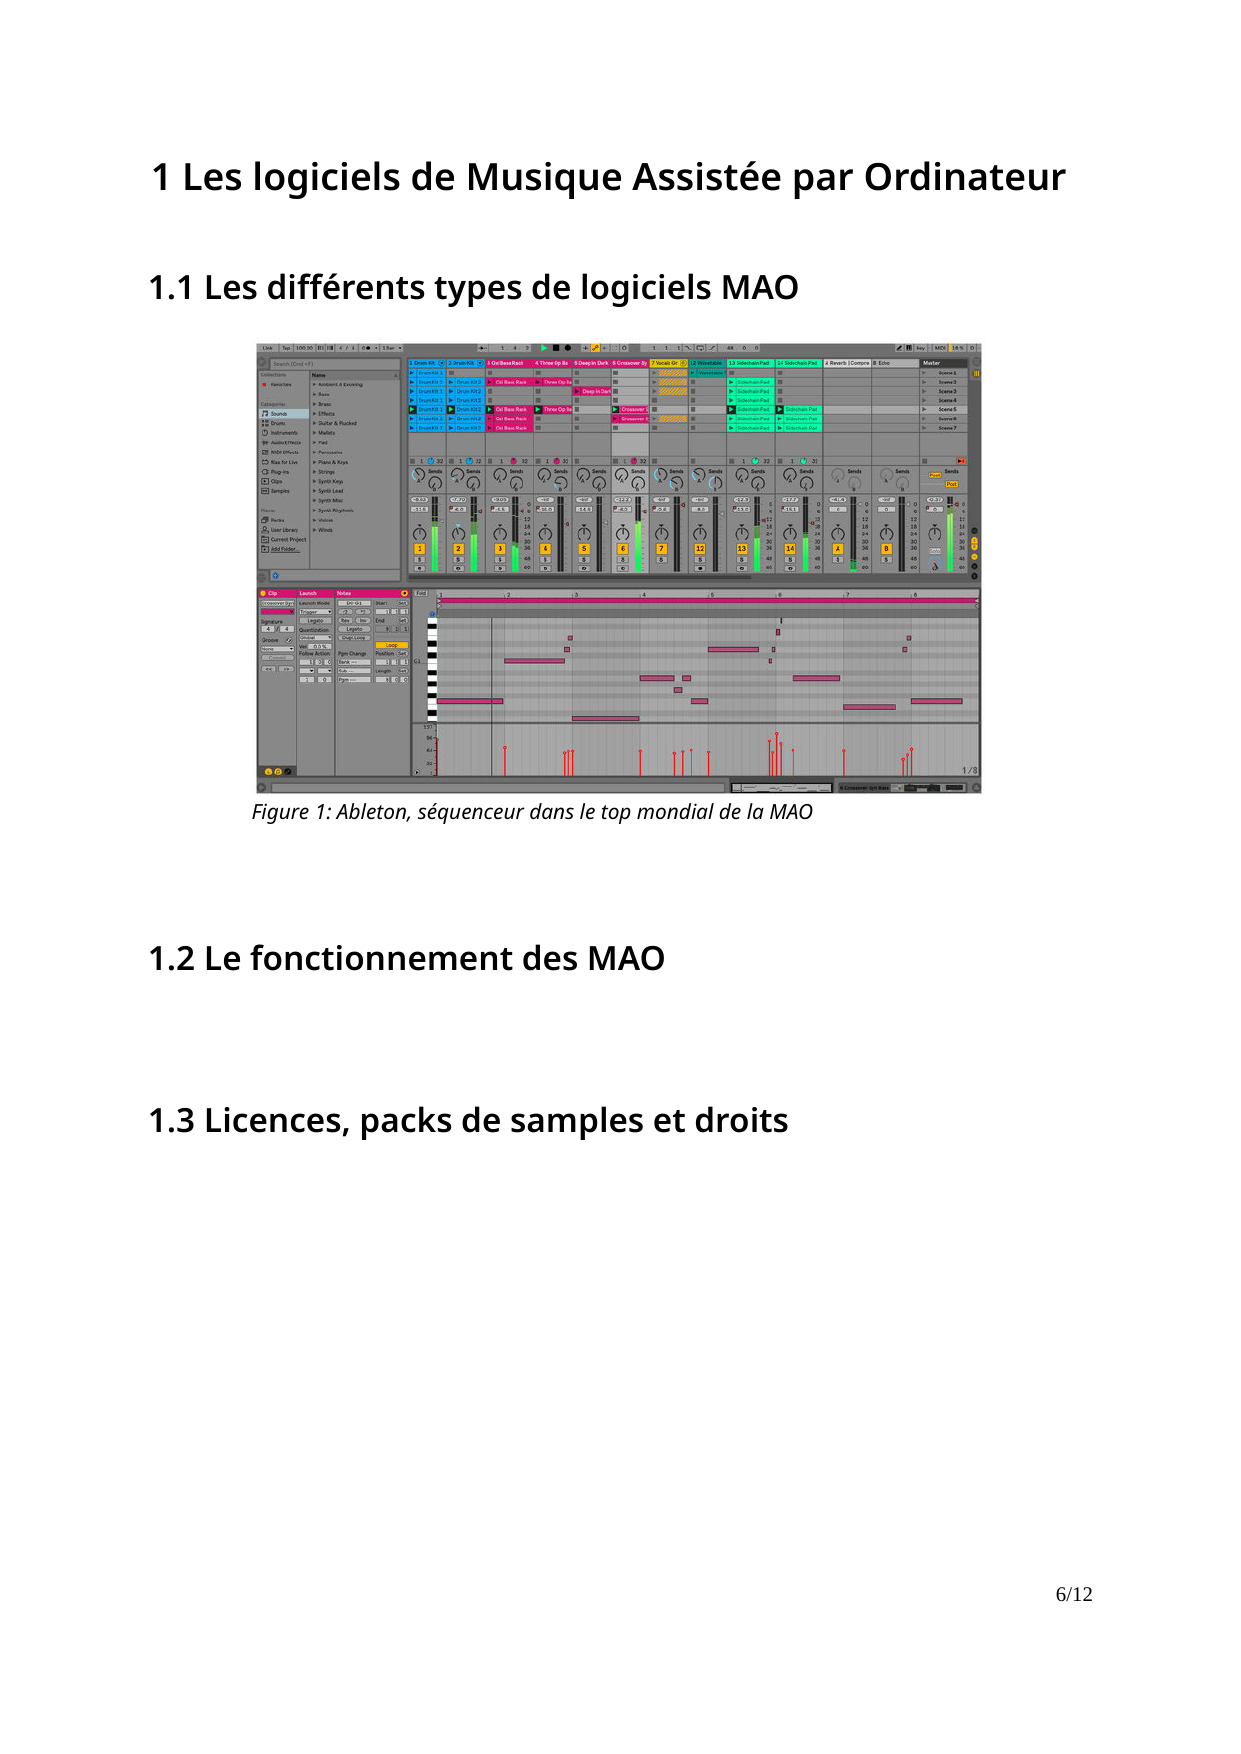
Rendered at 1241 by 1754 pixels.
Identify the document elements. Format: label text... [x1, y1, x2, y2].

picture [251, 338, 986, 798]
subtitle Licences, packs de samples et droits [148, 1096, 1093, 1142]
subtitle Les différents types de logiciels MAO [148, 263, 1093, 309]
text Figure 1: Ableton, séquenceur dans le top mondial de la MAO [251, 798, 986, 826]
subtitle Les logiciels de Musique Assistée par Ordinateur [148, 148, 1093, 204]
subtitle Le fonctionnement des MAO [148, 935, 1093, 981]
